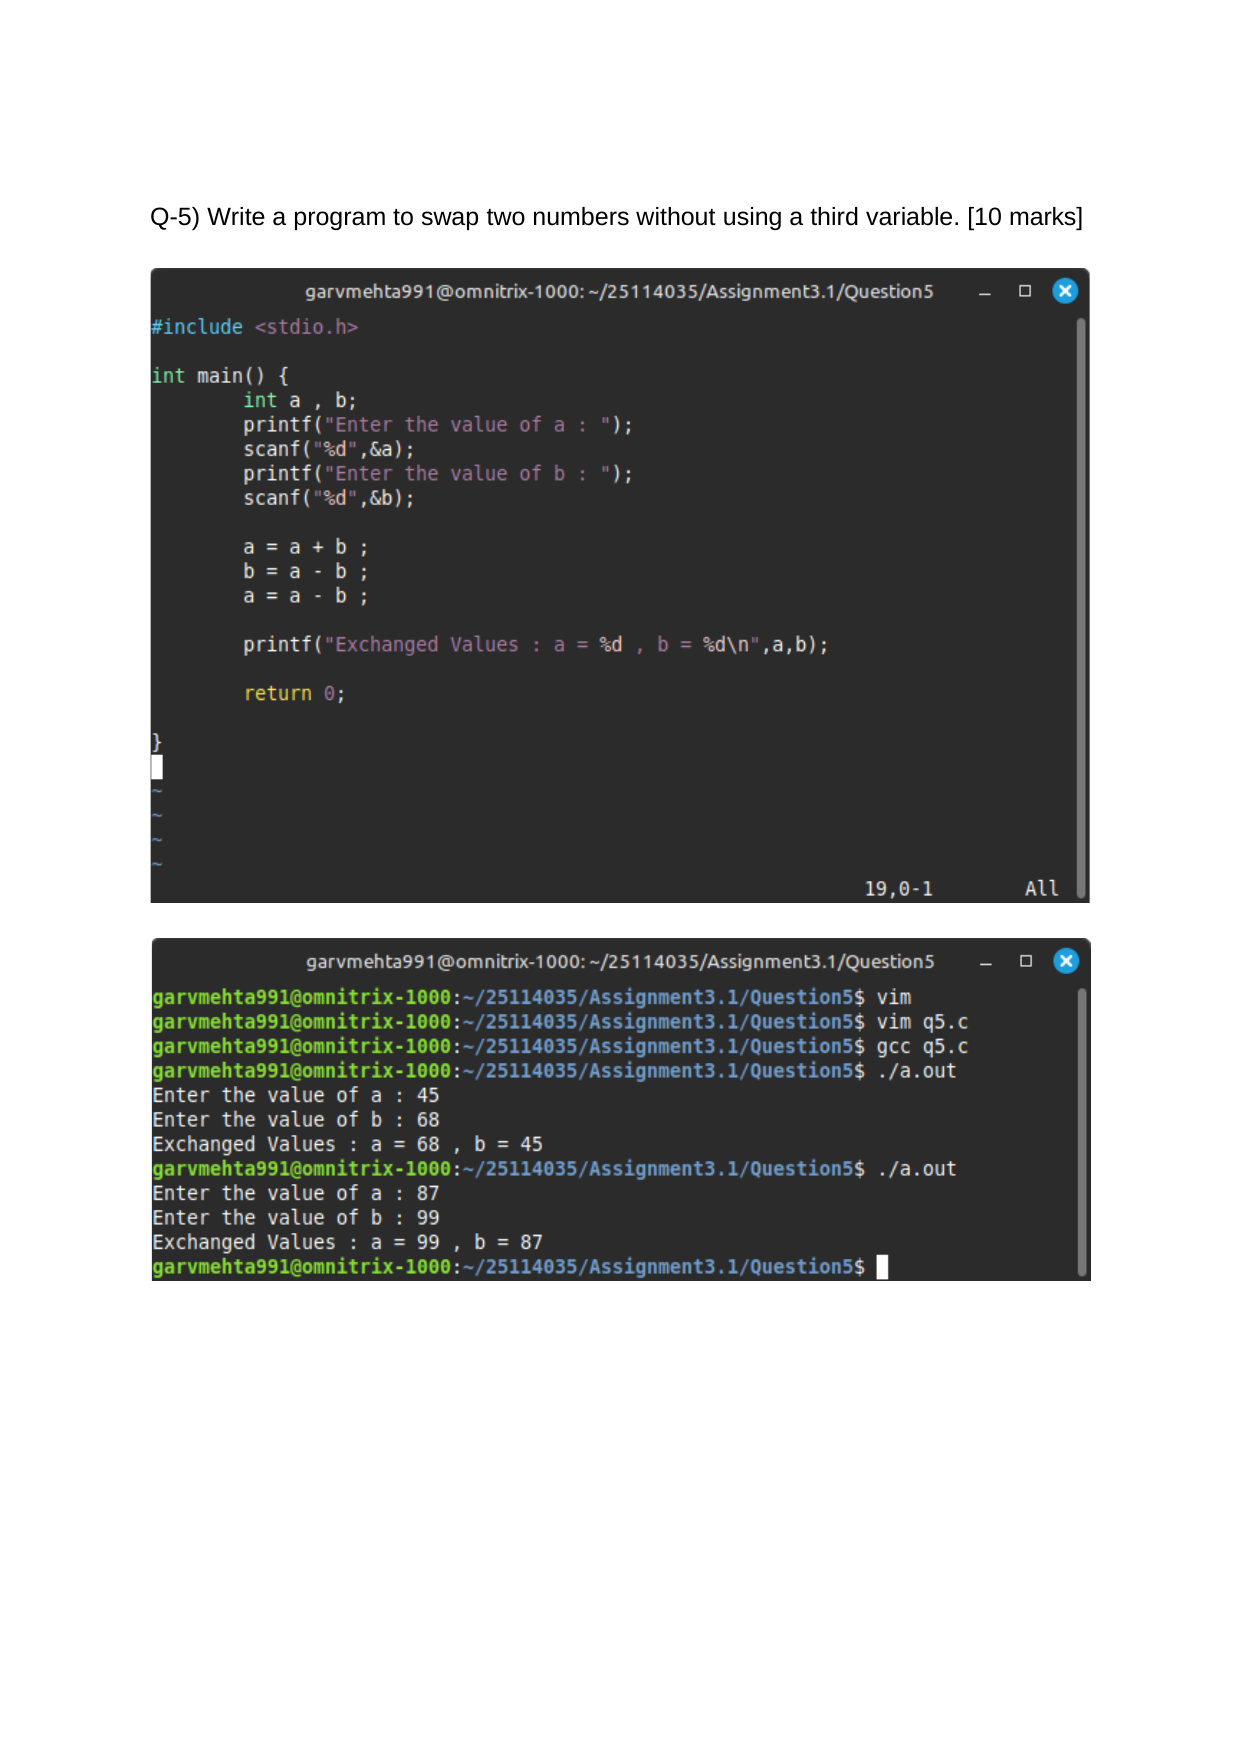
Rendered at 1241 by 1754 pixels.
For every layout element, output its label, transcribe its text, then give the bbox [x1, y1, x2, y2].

picture [150, 268, 1090, 903]
picture [151, 938, 1091, 1281]
text Q-5) Write a program to swap two numbers without using a third variable. [10 marks] [150, 202, 1093, 231]
